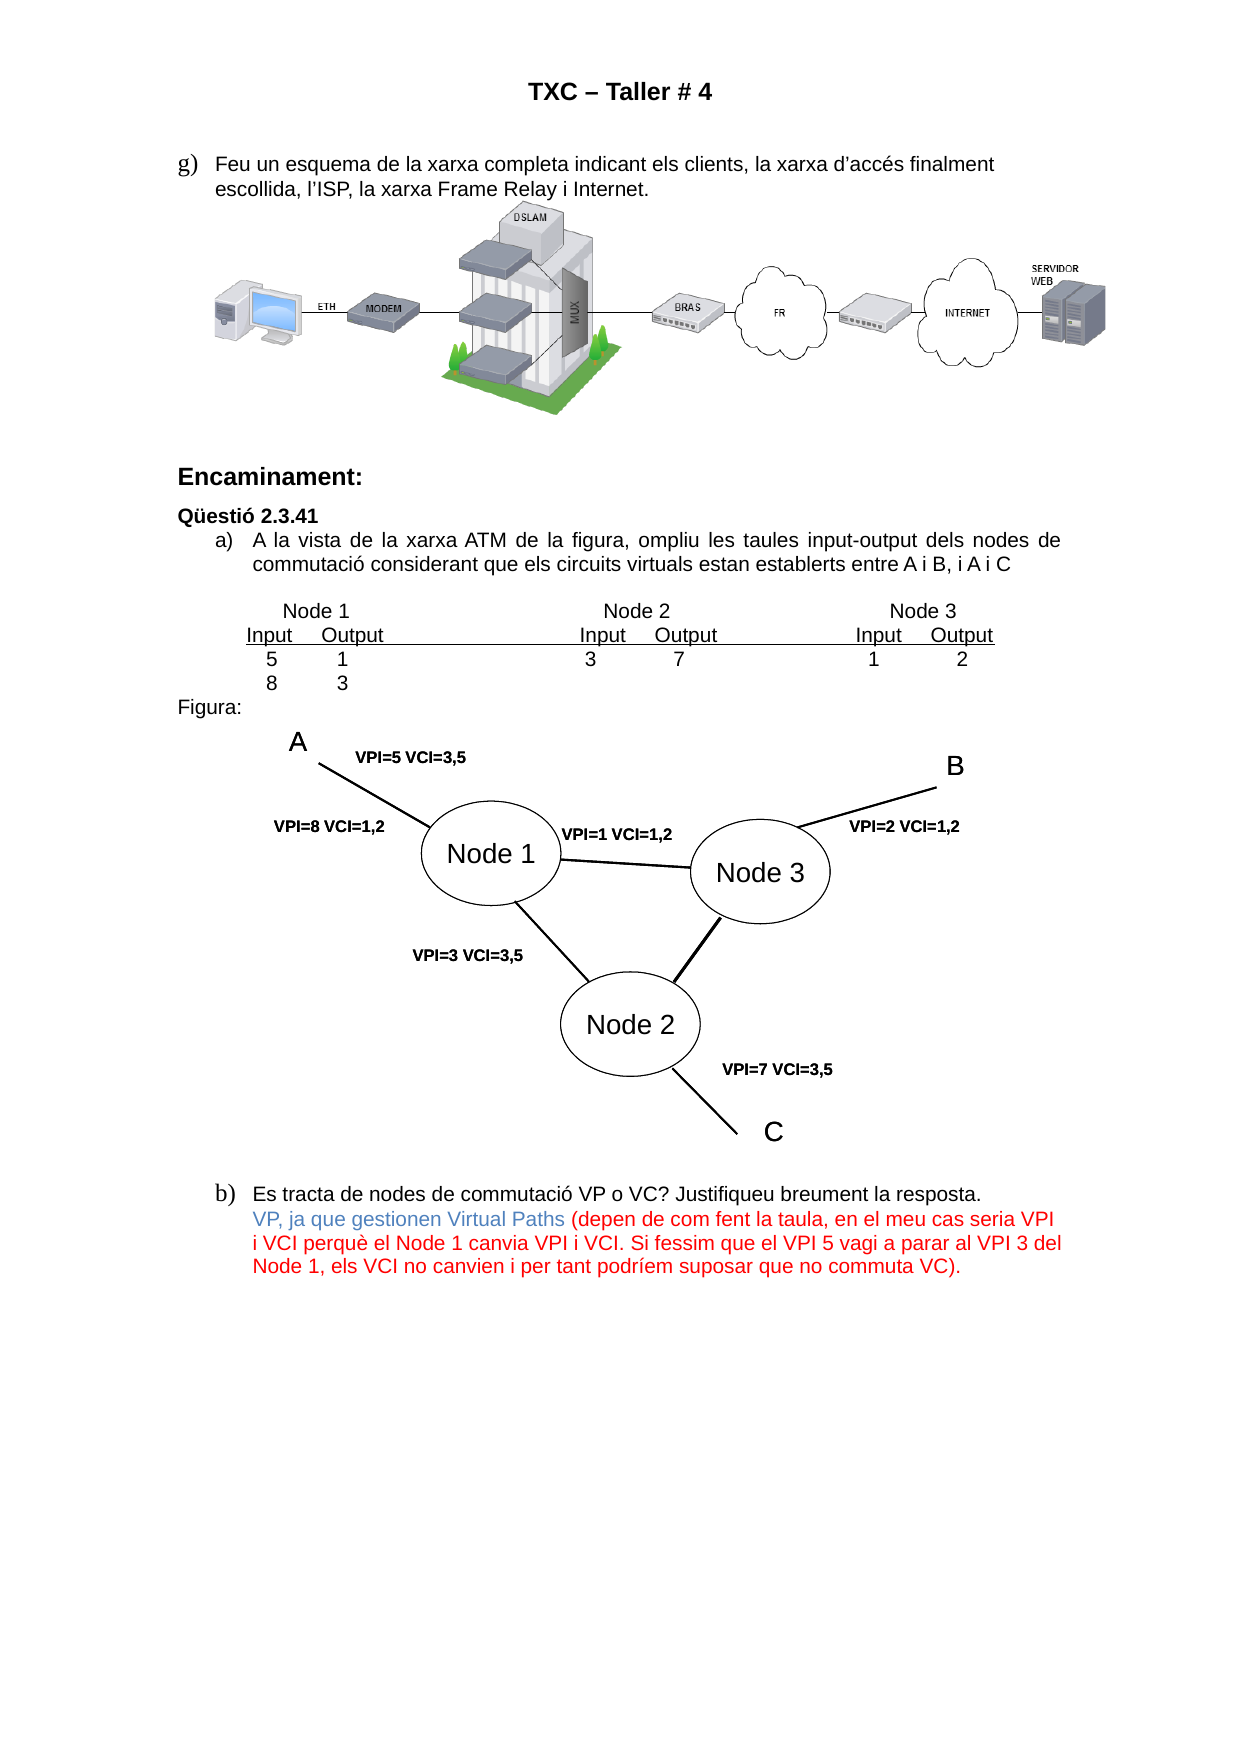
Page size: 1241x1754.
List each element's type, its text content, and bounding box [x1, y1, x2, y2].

list Feu un esquema de la xarxa completa indicant els clients, la xarxa d’accés finalment escollida, l’ISP, la xarxa Frame Relay i Internet. [177, 148, 1063, 414]
text 5 1 3 7 1 2 [177, 647, 1063, 671]
text Encaminament: [177, 462, 1063, 491]
text Figura: [177, 695, 1063, 719]
text 8 3 [177, 671, 1063, 695]
text Qüestió 2.3.41 [177, 503, 1063, 527]
text Node 1 Node 2 Node 3 [177, 599, 1063, 623]
list Es tracta de nodes de commutació VP o VC? Justifiqueu breument la resposta. VP, ja que gestionen Virtual Paths (depen de com fent la taula, en el meu cas seria VPI i VCI perquè el Node 1 canvia VPI i VCI. Si fessim que el VPI 5 vagi a parar al VPI 3 del Node 1, els VCI no canvien i per tant podríem suposar que no commuta VC). [215, 1178, 1063, 1278]
list A la vista de la xarxa ATM de la figura, ompliu les taules input-output dels nodes de commutació considerant que els circuits virtuals estan establerts entre A i B, i A i C [215, 527, 1063, 575]
text Input Output Input Output Input Output [177, 623, 1063, 647]
picture [214, 200, 1106, 415]
